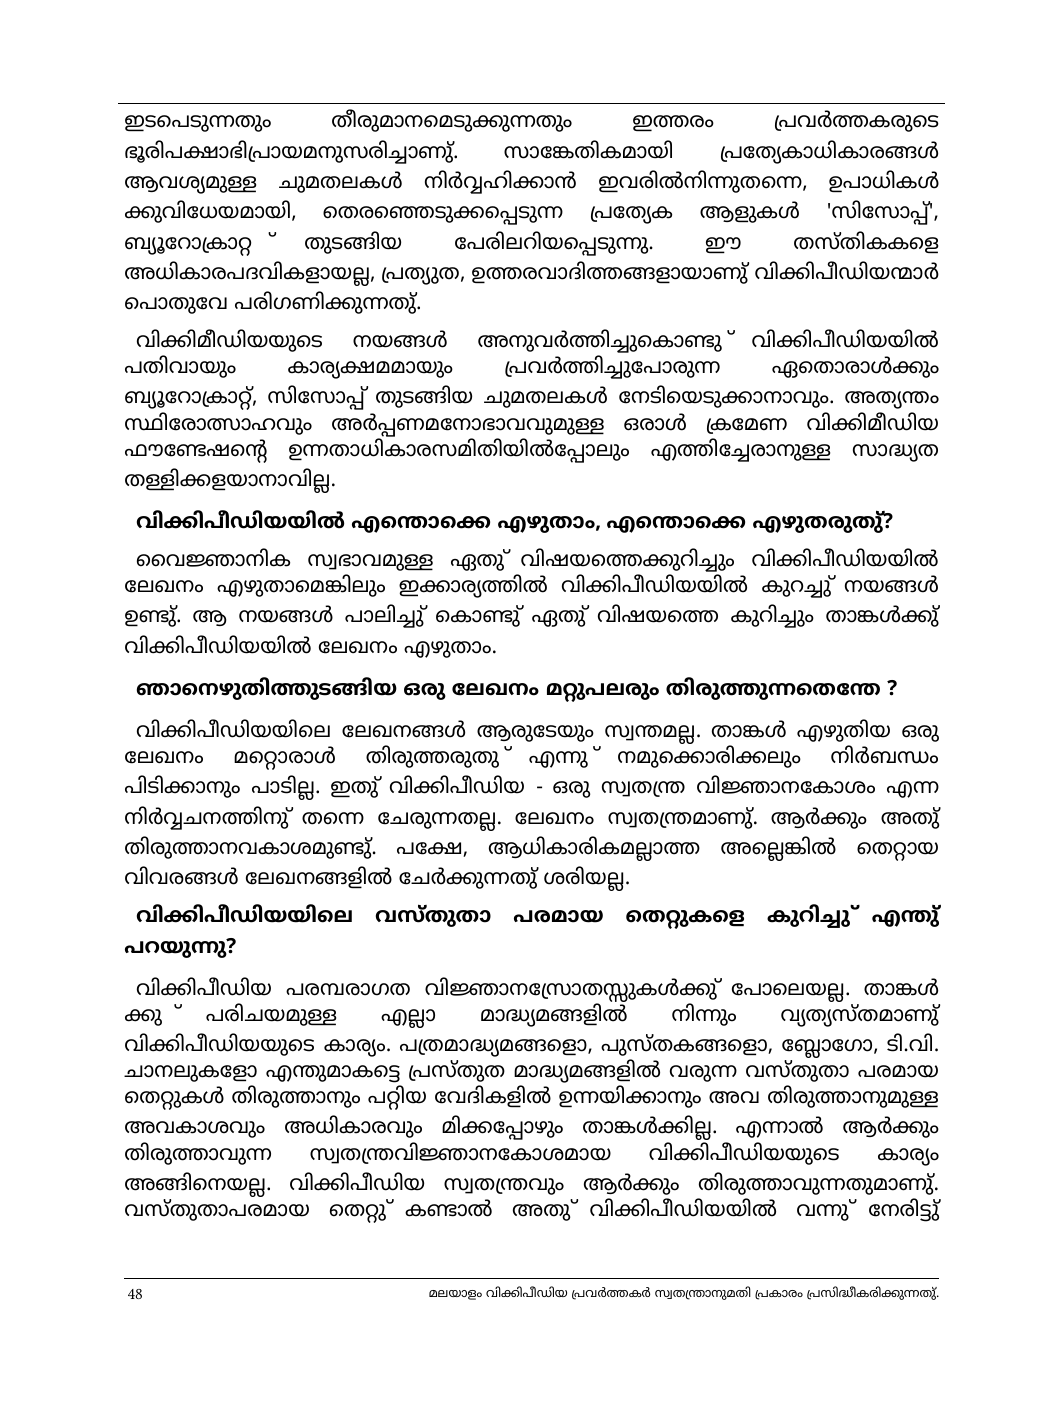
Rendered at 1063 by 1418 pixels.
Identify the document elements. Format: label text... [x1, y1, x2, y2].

text വിക്കിപീഡിയ പരമ്പരാഗത വിജ്ഞാനസ്രോതസ്സുകള്‍ക്കു് പോലെയല്ല. താങ്കള്‍ക്കു് പരിചയമുള്ള എല്ലാ മാദ്ധ്യമങ്ങളില്‍ നിന്നും വ്യത്യസ്തമാണു് വിക്കിപീഡിയയുടെ കാര്യം. പത്രമാദ്ധ്യമങ്ങളൊ, പുസ്തകങ്ങളൊ, ബ്ലോഗോ, ടി.വി. ചാനലുകളോ എന്തുമാകട്ടെ പ്രസ്തുത മാദ്ധ്യമങ്ങളില്‍ വരുന്ന വസ്തുതാ പരമായ തെറ്റുകള്‍ തിരുത്താനും പറ്റിയ വേദികളില്‍ ഉന്നയിക്കാനും അവ തിരുത്താനുമുള്ള അവകാശവും അധികാരവും മിക്കപ്പോഴും താങ്കള്‍ക്കില്ല. എന്നാല്‍ ആര്‍ക്കും തിരുത്താവുന്ന സ്വതന്ത്രവിജ്ഞാനകോശമായ വിക്കിപീഡിയയുടെ കാര്യം അങ്ങിനെയല്ല. വിക്കിപീഡിയ സ്വതന്ത്രവും ആര്‍ക്കും തിരുത്താവുന്നതുമാണു്. വസ്തുതാപരമായ തെറ്റു് കണ്ടാല്‍ അതു് വിക്കിപീഡിയയില്‍ വന്നു് നേരിട്ടു് [124, 973, 939, 1224]
subtitle വിക്കിപീഡിയയില്‍ എന്തൊക്കെ എഴുതാം‌, എന്തൊക്കെ എഴുതരുതു്? [124, 506, 939, 537]
subtitle വിക്കിപീഡിയയിലെ വസ്തുതാ പരമായ തെറ്റുകളെ കുറിച്ചു് എന്തു് പറയുന്നു? [124, 905, 939, 961]
text വിക്കിമീഡിയയുടെ നയങ്ങള്‍ അനുവര്‍ത്തിച്ചുകൊണ്ടു് വിക്കിപീഡിയയില്‍ പതിവായും കാര്യക്ഷമമായും പ്രവര്‍ത്തിച്ചുപോരുന്ന ഏതൊരാള്‍ക്കും ബ്യൂറോക്രാറ്റ്, സിസോപ്പ് തുടങ്ങിയ ചുമതലകള്‍ നേടിയെടുക്കാനാവും. അത്യന്തം സ്ഥിരോത്സാഹവും അര്‍പ്പണമനോഭാവവുമുള്ള ഒരാള്‍ ക്രമേണ വിക്കിമീഡിയ ഫൗണ്ടേഷന്റെ ഉന്നതാധികാരസമിതിയില്‍പ്പോലും എത്തിച്ചേരാനുള്ള സാദ്ധ്യത തള്ളിക്കളയാനാവില്ല. [124, 329, 939, 494]
text വിക്കിപീഡിയയിലെ ലേഖനങ്ങള്‍ ആരുടേയും സ്വന്തമല്ല. താങ്കള്‍ എഴുതിയ ഒരു ലേഖനം മറ്റൊരാള്‍ തിരുത്തരുതു് എന്നു് നമുക്കൊരിക്കലും നിര്‍ബന്ധം പിടിക്കാനും പാടില്ല. ഇതു് വിക്കിപീഡിയ - ഒരു സ്വതന്ത്ര വിജ്ഞാനകോശം എന്ന നിര്‍വ്വചനത്തിനു് തന്നെ ചേരുന്നതല്ല. ലേഖനം സ്വതന്ത്രമാണു്. ആര്‍ക്കും അതു് തിരുത്താനവകാശമുണ്ടു്. പക്ഷേ, ആധികാരികമല്ലാത്ത അല്ലെങ്കില്‍ തെറ്റായ വിവരങ്ങള്‍ ലേഖനങ്ങളില്‍ ചേര്‍ക്കുന്നതു് ശരിയല്ല. [124, 715, 939, 893]
text ഇടപെടുന്നതും തീരുമാനമെടുക്കുന്നതും ഇത്തരം പ്രവര്‍ത്തകരുടെ ഭൂരിപക്ഷാഭിപ്രായമനുസരിച്ചാണു്. സാങ്കേതികമായി പ്രത്യേകാധികാരങ്ങള്‍ ആവശ്യമുള്ള ചുമതലകള്‍ നിര്‍വ്വഹിക്കാന്‍ ഇവരില്‍നിന്നുതന്നെ, ഉപാധികള്‍ക്കുവിധേയമായി, തെരഞ്ഞെടുക്കപ്പെടുന്ന പ്രത്യേക ആളുകള്‍ 'സിസോപ്പ്', ബ്യൂറോക്രാറ്റ് തുടങ്ങിയ പേരിലറിയപ്പെടുന്നു. ഈ തസ്തികകളെ അധികാരപദവികളായല്ല, പ്രത്യുത, ഉത്തരവാദിത്തങ്ങളായാണു് വിക്കിപീഡിയന്മാര്‍ പൊതുവേ പരിഗണിക്കുന്നതു്. [124, 110, 939, 318]
subtitle ഞാനെഴുതിത്തുടങ്ങിയ ഒരു ലേഖനം മറ്റുപലരും തിരുത്തുന്നതെന്തേ ? [124, 673, 939, 703]
text വൈജ്ഞാനിക സ്വഭാവമുള്ള ഏതു് വിഷയത്തെക്കുറിച്ചും വിക്കിപീഡിയയില്‍ ലേഖനം എഴുതാമെങ്കിലും ഇക്കാര്യത്തില്‍ വിക്കിപീഡിയയില്‍ കുറച്ചു് നയങ്ങള്‍ ഉണ്ടു്. ആ നയങ്ങള്‍ പാലിച്ചു് കൊണ്ടു് ഏതു് വിഷയത്തെ കുറിച്ചും താങ്കള്‍ക്കു് വിക്കിപീഡിയയില്‍ ലേഖനം എഴുതാം. [124, 548, 939, 661]
